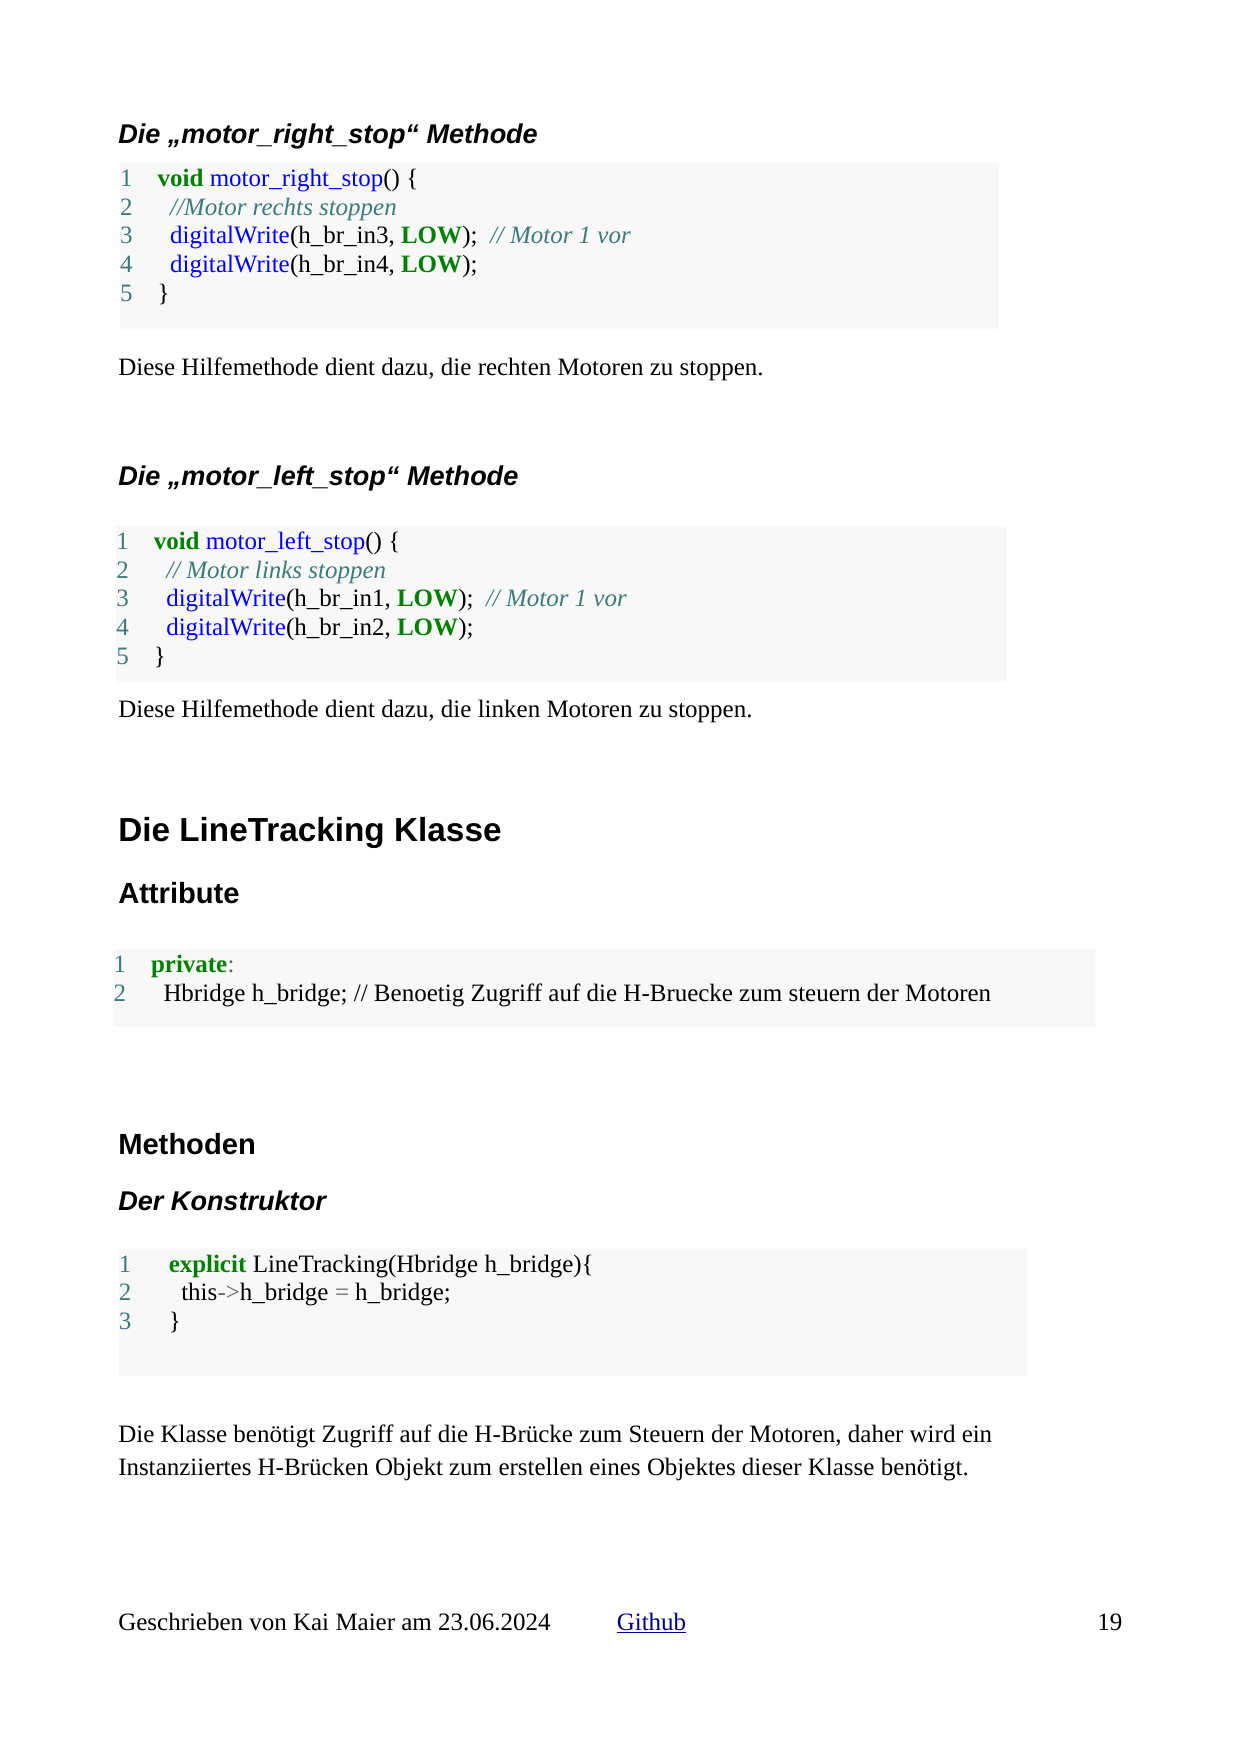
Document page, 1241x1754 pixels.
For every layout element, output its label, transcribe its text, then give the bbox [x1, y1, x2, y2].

subtitle Der Konstruktor [118, 1185, 1122, 1217]
subtitle Die LineTracking Klasse [118, 810, 1122, 849]
subtitle Methoden [118, 1127, 1122, 1160]
subtitle Attribute [118, 876, 1122, 909]
subtitle Die „motor_right_stop“ Methode [118, 118, 1122, 149]
subtitle Die „motor_left_stop“ Methode [118, 460, 1122, 491]
text Diese Hilfemethode dient dazu, die rechten Motoren zu stoppen. [118, 352, 1122, 381]
text Die Klasse benötigt Zugriff auf die H-Brücke zum Steuern der Motoren, daher wird ein Instanziiertes H-Brücken Objekt zum erstellen eines Objektes dieser Klasse benötigt. [118, 1419, 1122, 1481]
text Diese Hilfemethode dient dazu, die linken Motoren zu stoppen. [118, 694, 1122, 723]
